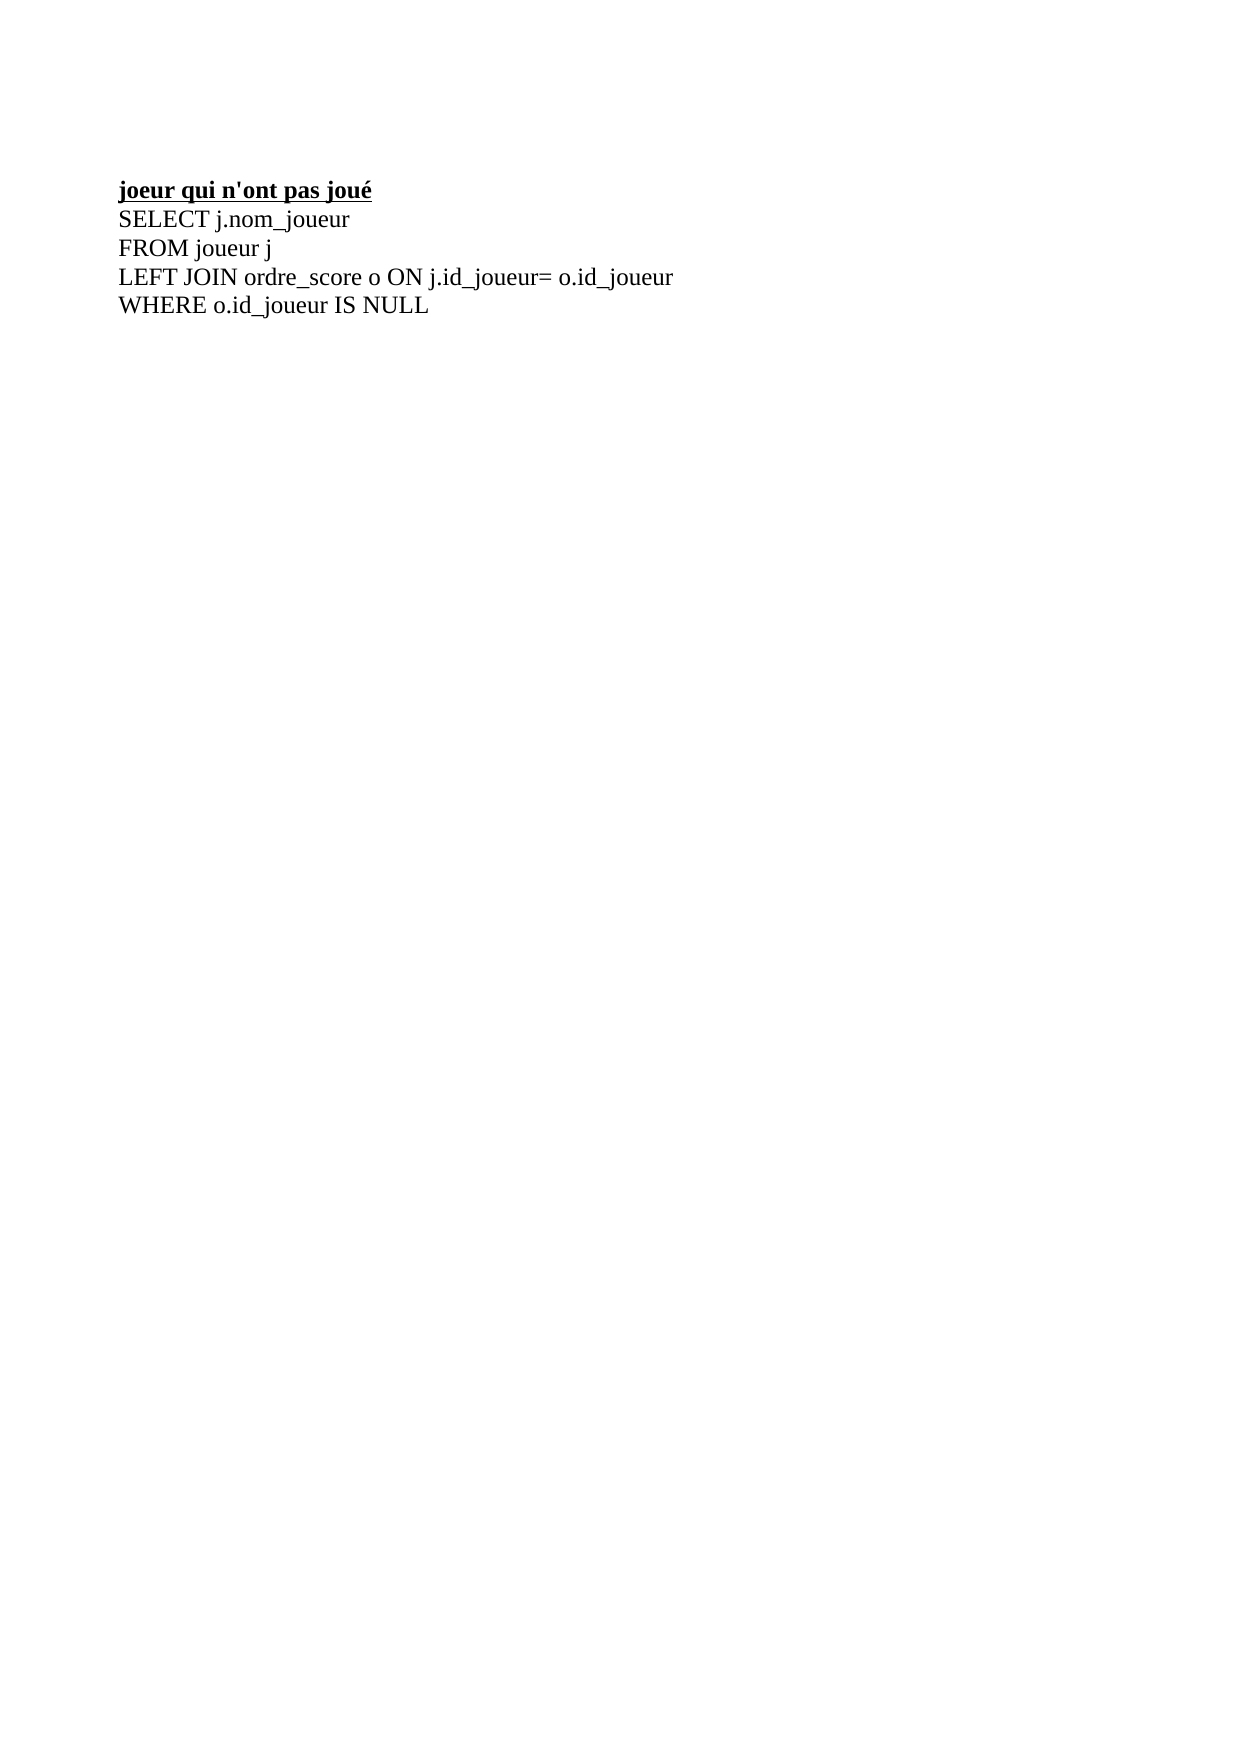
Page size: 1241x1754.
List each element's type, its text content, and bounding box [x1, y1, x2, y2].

text WHERE o.id_joueur IS NULL [118, 291, 1122, 319]
text joeur qui n'ont pas joué [118, 176, 1122, 204]
text SELECT j.nom_joueur [118, 204, 1122, 233]
text LEFT JOIN ordre_score o ON j.id_joueur= o.id_joueur [118, 262, 1122, 291]
text FROM joueur j [118, 233, 1122, 262]
